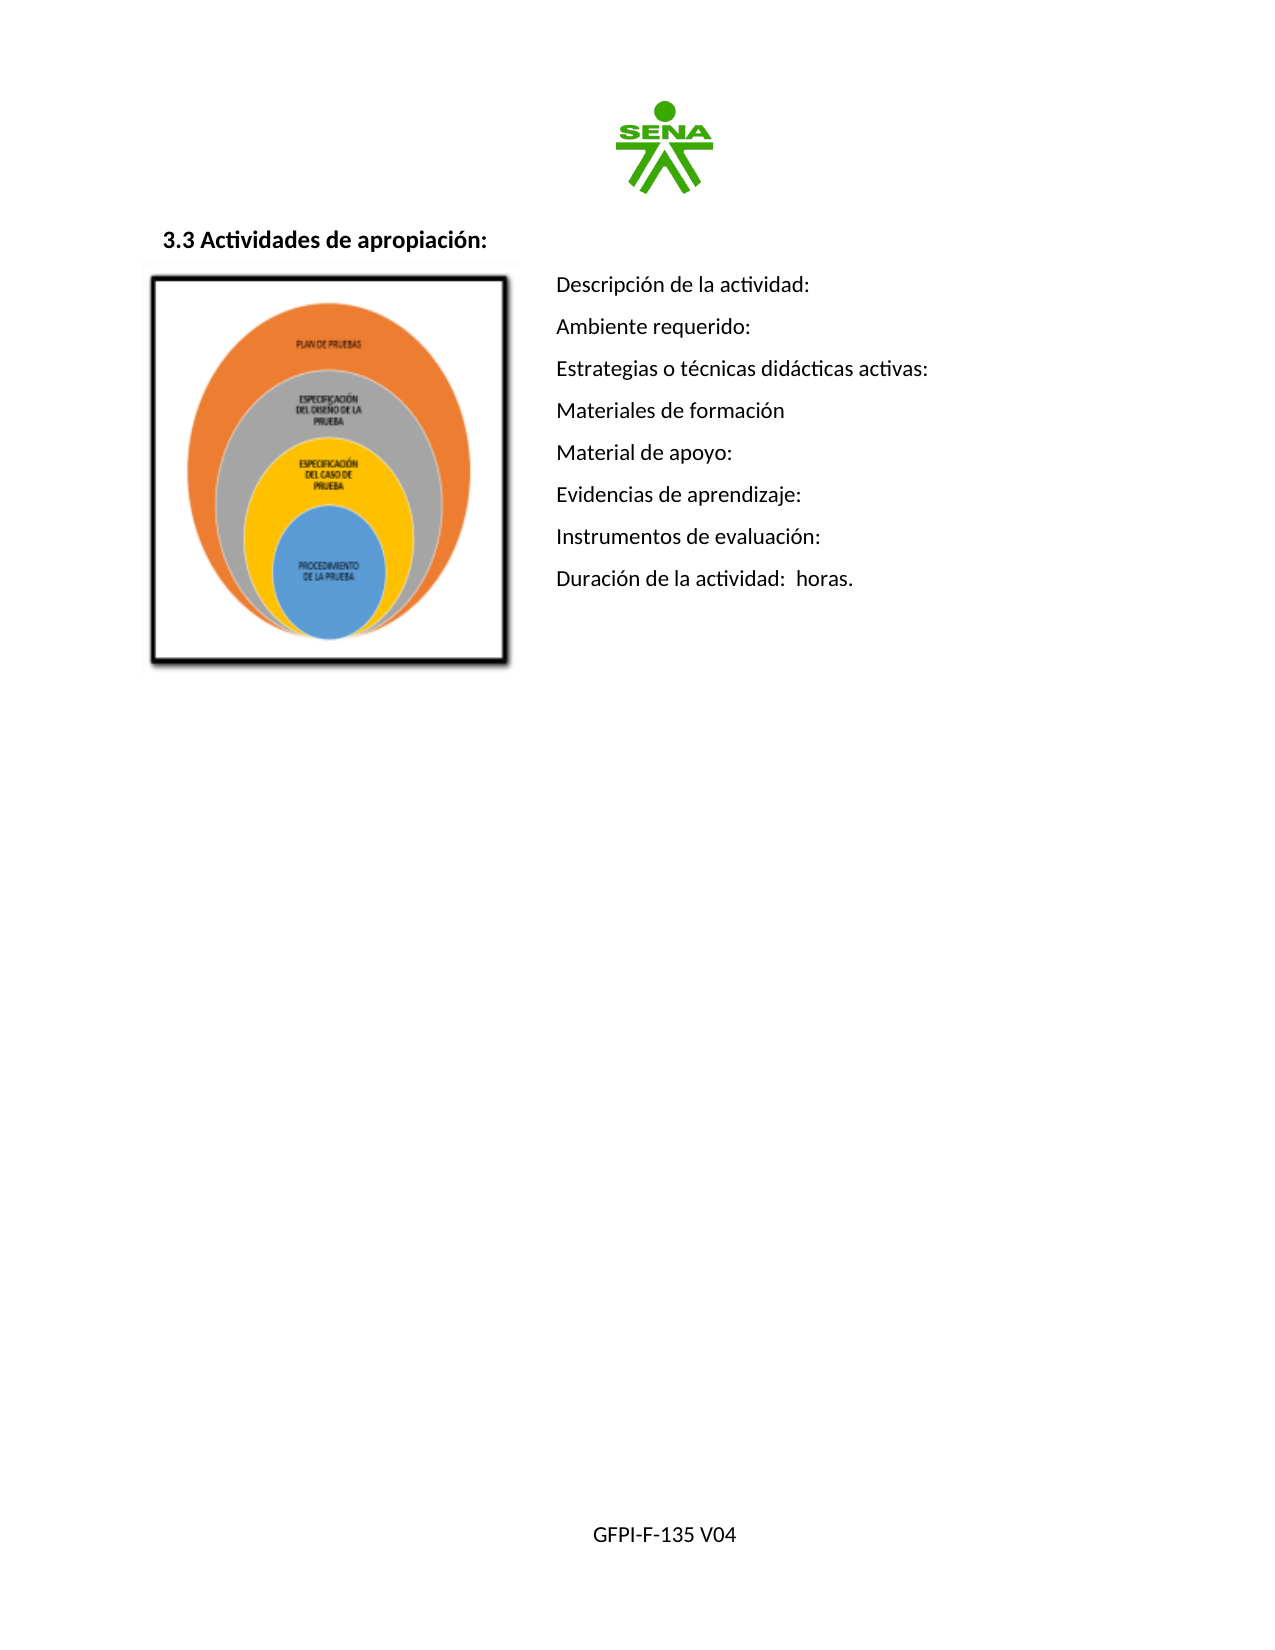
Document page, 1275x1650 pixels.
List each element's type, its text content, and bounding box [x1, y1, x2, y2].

picture [139, 261, 519, 675]
text Material de apoyo: [519, 438, 1167, 466]
text Ambiente requerido: [519, 312, 1167, 340]
text Duración de la actividad: horas. [519, 564, 1167, 592]
text Estrategias o técnicas didácticas activas: [519, 354, 1167, 382]
text Materiales de formación [519, 396, 1167, 424]
text Instrumentos de evaluación: [519, 522, 1167, 550]
text Evidencias de aprendizaje: [519, 480, 1167, 508]
text 3.3 Actividades de apropiación: [162, 224, 1167, 255]
picture [616, 101, 714, 194]
text Descripción de la actividad: [519, 270, 1167, 298]
